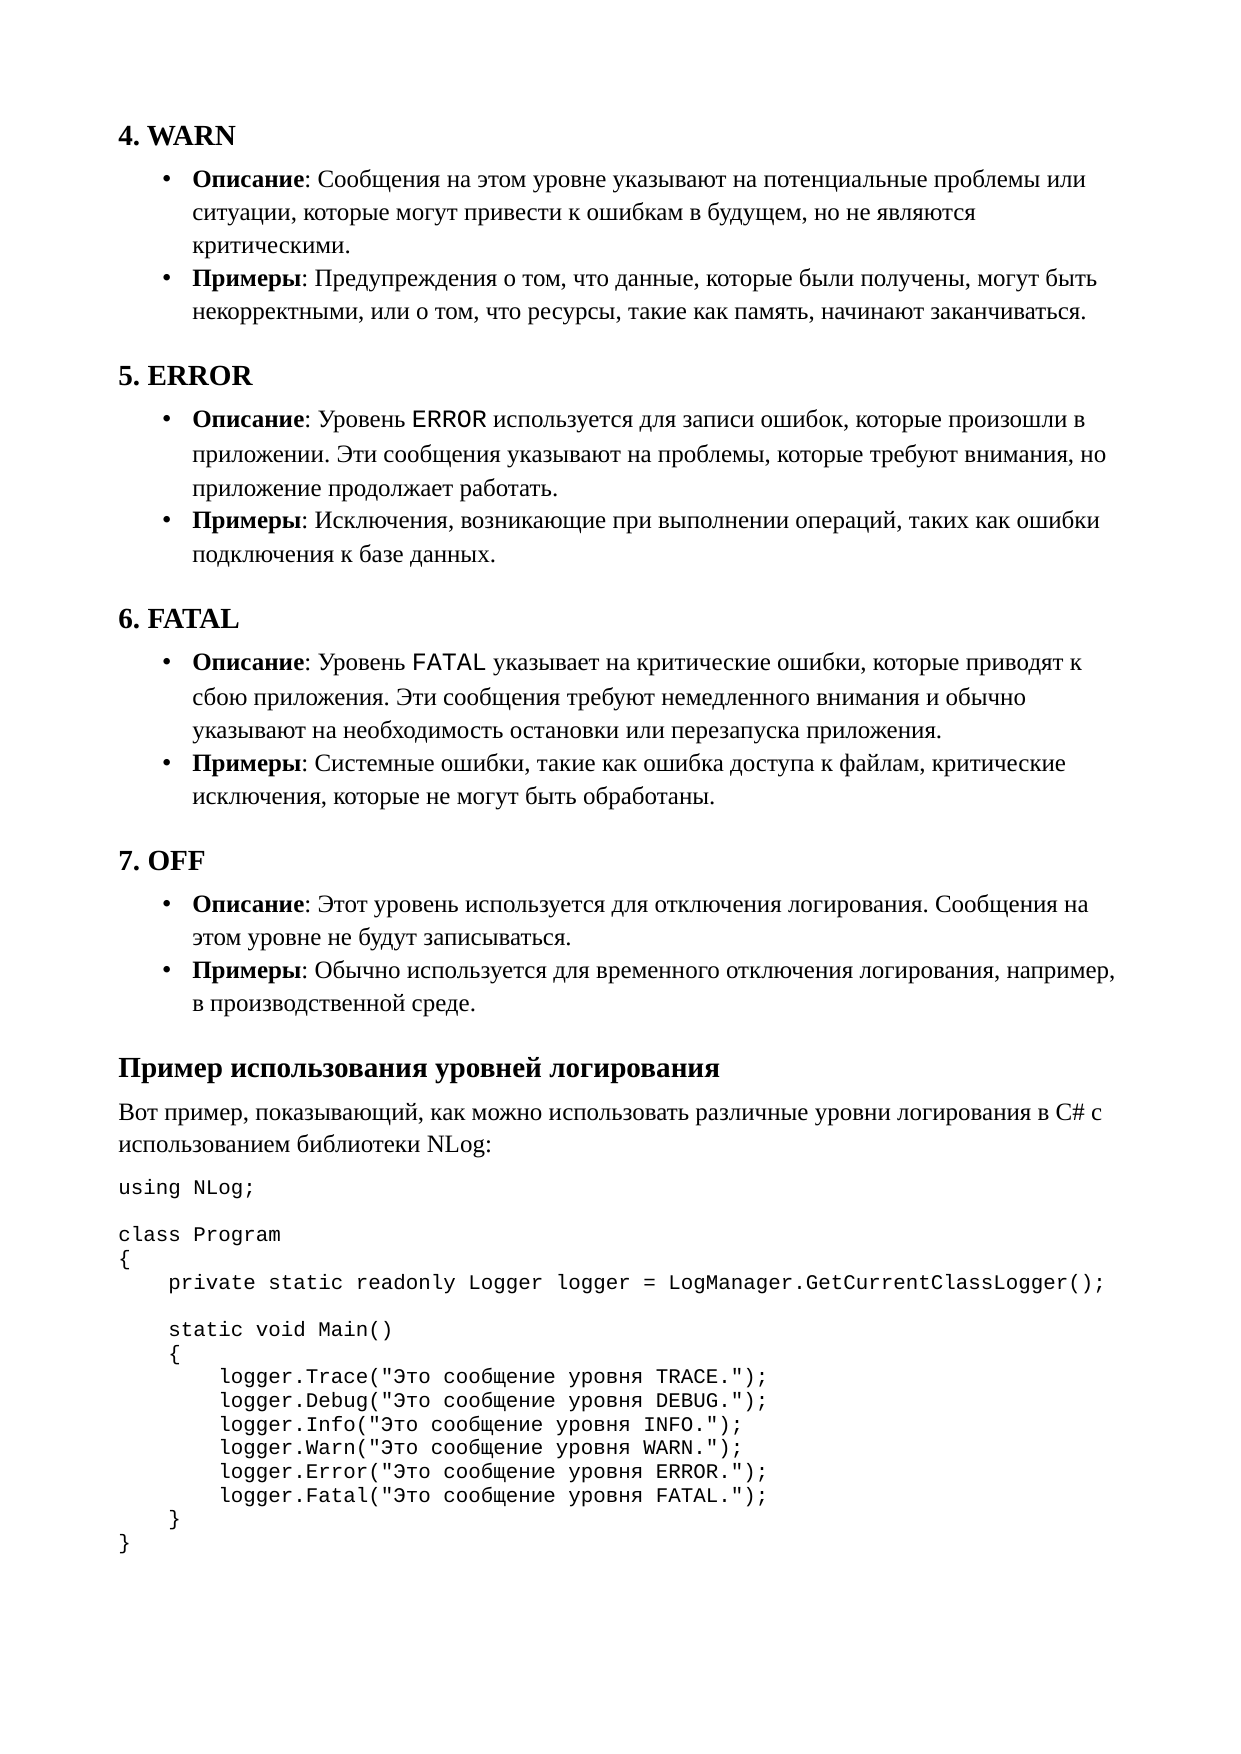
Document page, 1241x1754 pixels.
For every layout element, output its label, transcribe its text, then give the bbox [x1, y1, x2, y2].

text logger.Info("Это сообщение уровня INFO."); [118, 1414, 1122, 1437]
subtitle Пример использования уровней логирования [118, 1051, 1122, 1084]
list Описание: Уровень ERROR используется для записи ошибок, которые произошли в приложении. Эти сообщения указывают на проблемы, которые требуют внимания, но приложение продолжает работать. [162, 404, 1122, 501]
text { [118, 1248, 1122, 1272]
text } [118, 1532, 1122, 1556]
list Примеры: Обычно используется для временного отключения логирования, например, в производственной среде. [162, 955, 1122, 1017]
list Примеры: Предупреждения о том, что данные, которые были получены, могут быть некорректными, или о том, что ресурсы, такие как память, начинают заканчиваться. [162, 263, 1122, 325]
text static void Main() [118, 1319, 1122, 1343]
subtitle 4. WARN [118, 118, 1122, 152]
text } [118, 1508, 1122, 1532]
text logger.Trace("Это сообщение уровня TRACE."); [118, 1366, 1122, 1390]
text private static readonly Logger logger = LogManager.GetCurrentClassLogger(); [118, 1272, 1122, 1295]
text class Program [118, 1224, 1122, 1248]
text logger.Fatal("Это сообщение уровня FATAL."); [118, 1484, 1122, 1508]
text { [118, 1343, 1122, 1366]
list Примеры: Системные ошибки, такие как ошибка доступа к файлам, критические исключения, которые не могут быть обработаны. [162, 748, 1122, 810]
list Описание: Этот уровень используется для отключения логирования. Сообщения на этом уровне не будут записываться. [162, 889, 1122, 951]
subtitle 7. OFF [118, 843, 1122, 877]
text logger.Error("Это сообщение уровня ERROR."); [118, 1461, 1122, 1484]
subtitle 5. ERROR [118, 358, 1122, 392]
text logger.Debug("Это сообщение уровня DEBUG."); [118, 1390, 1122, 1414]
subtitle 6. FATAL [118, 601, 1122, 634]
text Вот пример, показывающий, как можно использовать различные уровни логирования в C# с использованием библиотеки NLog: [118, 1097, 1122, 1158]
text logger.Warn("Это сообщение уровня WARN."); [118, 1437, 1122, 1461]
text using NLog; [118, 1177, 1122, 1201]
list Примеры: Исключения, возникающие при выполнении операций, таких как ошибки подключения к базе данных. [162, 506, 1122, 567]
list Описание: Сообщения на этом уровне указывают на потенциальные проблемы или ситуации, которые могут привести к ошибкам в будущем, но не являются критическими. [162, 164, 1122, 259]
list Описание: Уровень FATAL указывает на критические ошибки, которые приводят к сбою приложения. Эти сообщения требуют немедленного внимания и обычно указывают на необходимость остановки или перезапуска приложения. [162, 647, 1122, 744]
